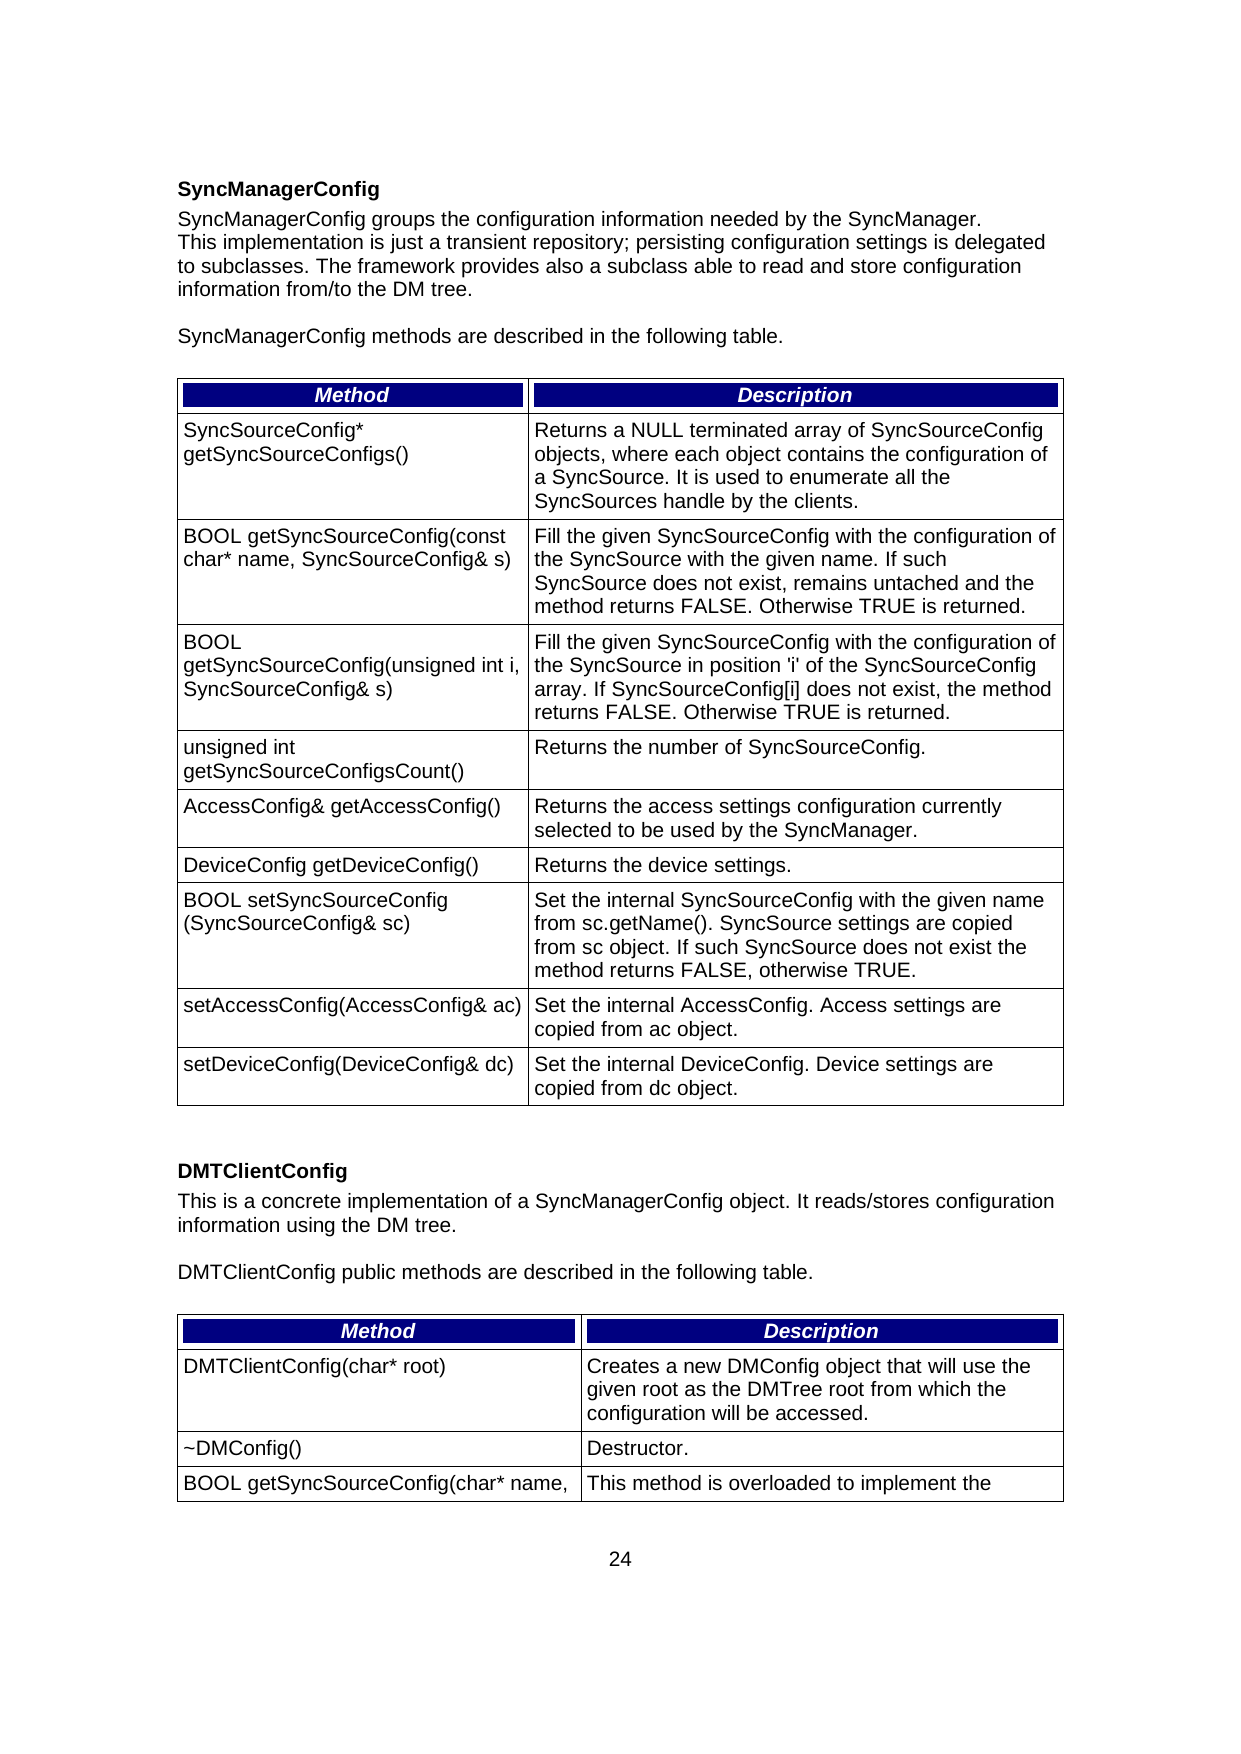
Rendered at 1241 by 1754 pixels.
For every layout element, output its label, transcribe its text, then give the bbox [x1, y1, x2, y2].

table_cell Set the internal AccessConfig. Access settings are copied from ac object. [529, 989, 1063, 1047]
table_cell BOOL getSyncSourceConfig(const char* name, SyncSourceConfig& s) [178, 520, 528, 624]
table_cell Returns the number of SyncSourceConfig. [529, 731, 1063, 789]
table_cell This method is overloaded to implement the [582, 1467, 1063, 1501]
table_cell BOOL setSyncSourceConfig (SyncSourceConfig& sc) [178, 883, 528, 988]
table_cell unsigned int getSyncSourceConfigsCount() [178, 731, 528, 789]
table_cell SyncSourceConfig* getSyncSourceConfigs() [178, 414, 528, 519]
table_cell DeviceConfig getDeviceConfig() [178, 848, 528, 882]
table_cell Returns the device settings. [529, 848, 1063, 882]
table_cell Fill the given SyncSourceConfig with the configuration of the SyncSource in position 'i' of the SyncSourceConfig array. If SyncSourceConfig[i] does not exist, the method returns FALSE. Otherwise TRUE is returned. [529, 625, 1063, 730]
text This implementation is just a transient repository; persisting configuration settings is delegated to subclasses. The framework provides also a subclass able to read and store configuration information from/to the DM tree. [177, 231, 1063, 301]
table_cell Returns the access settings configuration currently selected to be used by the SyncManager. [529, 790, 1063, 847]
table_header Method [178, 1315, 581, 1349]
text DMTClientConfig public methods are described in the following table. [177, 1260, 1063, 1284]
table_cell DMTClientConfig(char* root) [178, 1350, 581, 1431]
table_header Description [582, 1315, 1063, 1349]
table_cell setAccessConfig(AccessConfig& ac) [178, 989, 528, 1047]
table_cell BOOL getSyncSourceConfig(char* name, [178, 1467, 581, 1501]
text This is a concrete implementation of a SyncManagerConfig object. It reads/stores configuration information using the DM tree. [177, 1190, 1063, 1237]
table_cell BOOL getSyncSourceConfig(unsigned int i, SyncSourceConfig& s) [178, 625, 528, 730]
table_cell Returns a NULL terminated array of SyncSourceConfig objects, where each object contains the configuration of a SyncSource. It is used to enumerate all the SyncSources handle by the clients. [529, 414, 1063, 519]
table_cell Set the internal DeviceConfig. Device settings are copied from dc object. [529, 1048, 1063, 1105]
table_cell Creates a new DMConfig object that will use the given root as the DMTree root from which the configuration will be accessed. [582, 1350, 1063, 1431]
table_cell Fill the given SyncSourceConfig with the configuration of the SyncSource with the given name. If such SyncSource does not exist, remains untached and the method returns FALSE. Otherwise TRUE is returned. [529, 520, 1063, 624]
table_cell ~DMConfig() [178, 1432, 581, 1466]
table_cell Set the internal SyncSourceConfig with the given name from sc.getName(). SyncSource settings are copied from sc object. If such SyncSource does not exist the method returns FALSE, otherwise TRUE. [529, 883, 1063, 988]
text SyncManagerConfig groups the configuration information needed by the SyncManager. [177, 207, 1063, 231]
table_cell AccessConfig& getAccessConfig() [178, 790, 528, 847]
subtitle SyncManagerConfig [177, 177, 1063, 201]
text SyncManagerConfig methods are described in the following table. [177, 325, 1063, 348]
table_header Description [529, 379, 1063, 413]
subtitle DMTClientConfig [177, 1160, 1063, 1183]
table_header Method [178, 379, 528, 413]
table_cell Destructor. [582, 1432, 1063, 1466]
table_cell setDeviceConfig(DeviceConfig& dc) [178, 1048, 528, 1105]
